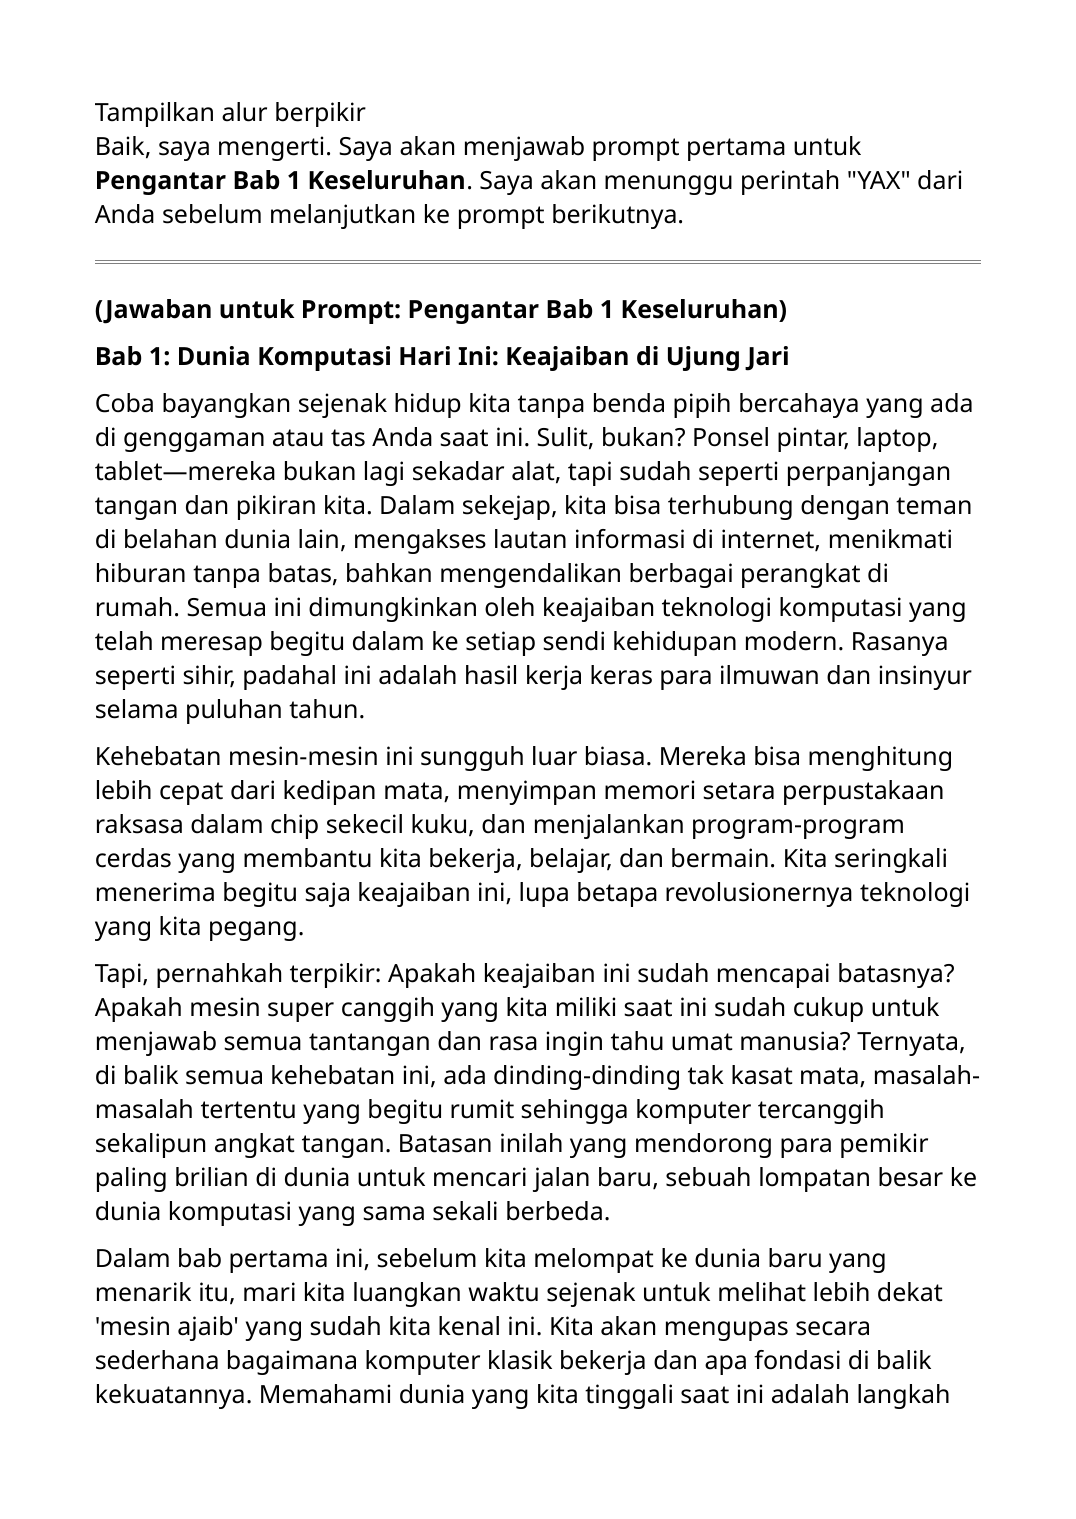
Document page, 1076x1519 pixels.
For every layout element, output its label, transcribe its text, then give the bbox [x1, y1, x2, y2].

text Coba bayangkan sejenak hidup kita tanpa benda pipih bercahaya yang ada di genggaman atau tas Anda saat ini. Sulit, bukan? Ponsel pintar, laptop, tablet—mereka bukan lagi sekadar alat, tapi sudah seperti perpanjangan tangan dan pikiran kita. Dalam sekejap, kita bisa terhubung dengan teman di belahan dunia lain, mengakses lautan informasi di internet, menikmati hiburan tanpa batas, bahkan mengendalikan berbagai perangkat di rumah. Semua ini dimungkinkan oleh keajaiban teknologi komputasi yang telah meresap begitu dalam ke setiap sendi kehidupan modern. Rasanya seperti sihir, padahal ini adalah hasil kerja keras para ilmuwan dan insinyur selama puluhan tahun. [94, 385, 981, 726]
text Tapi, pernahkah terpikir: Apakah keajaiban ini sudah mencapai batasnya? Apakah mesin super canggih yang kita miliki saat ini sudah cukup untuk menjawab semua tantangan dan rasa ingin tahu umat manusia? Ternyata, di balik semua kehebatan ini, ada dinding-dinding tak kasat mata, masalah-masalah tertentu yang begitu rumit sehingga komputer tercanggih sekalipun angkat tangan. Batasan inilah yang mendorong para pemikir paling brilian di dunia untuk mencari jalan baru, sebuah lompatan besar ke dunia komputasi yang sama sekali berbeda. [94, 955, 981, 1228]
text Baik, saya mengerti. Saya akan menjawab prompt pertama untuk Pengantar Bab 1 Keseluruhan. Saya akan menunggu perintah "YAX" dari Anda sebelum melanjutkan ke prompt berikutnya. [94, 128, 981, 231]
text (Jawaban untuk Prompt: Pengantar Bab 1 Keseluruhan) [94, 292, 981, 326]
text Bab 1: Dunia Komputasi Hari Ini: Keajaiban di Ujung Jari [94, 339, 981, 373]
text Tampilkan alur berpikir [94, 94, 981, 128]
text Kehebatan mesin-mesin ini sungguh luar biasa. Mereka bisa menghitung lebih cepat dari kedipan mata, menyimpan memori setara perpustakaan raksasa dalam chip sekecil kuku, dan menjalankan program-program cerdas yang membantu kita bekerja, belajar, dan bermain. Kita seringkali menerima begitu saja keajaiban ini, lupa betapa revolusionernya teknologi yang kita pegang. [94, 738, 981, 943]
text Dalam bab pertama ini, sebelum kita melompat ke dunia baru yang menarik itu, mari kita luangkan waktu sejenak untuk melihat lebih dekat 'mesin ajaib' yang sudah kita kenal ini. Kita akan mengupas secara sederhana bagaimana komputer klasik bekerja dan apa fondasi di balik kekuatannya. Memahami dunia yang kita tinggali saat ini adalah langkah [94, 1240, 981, 1411]
